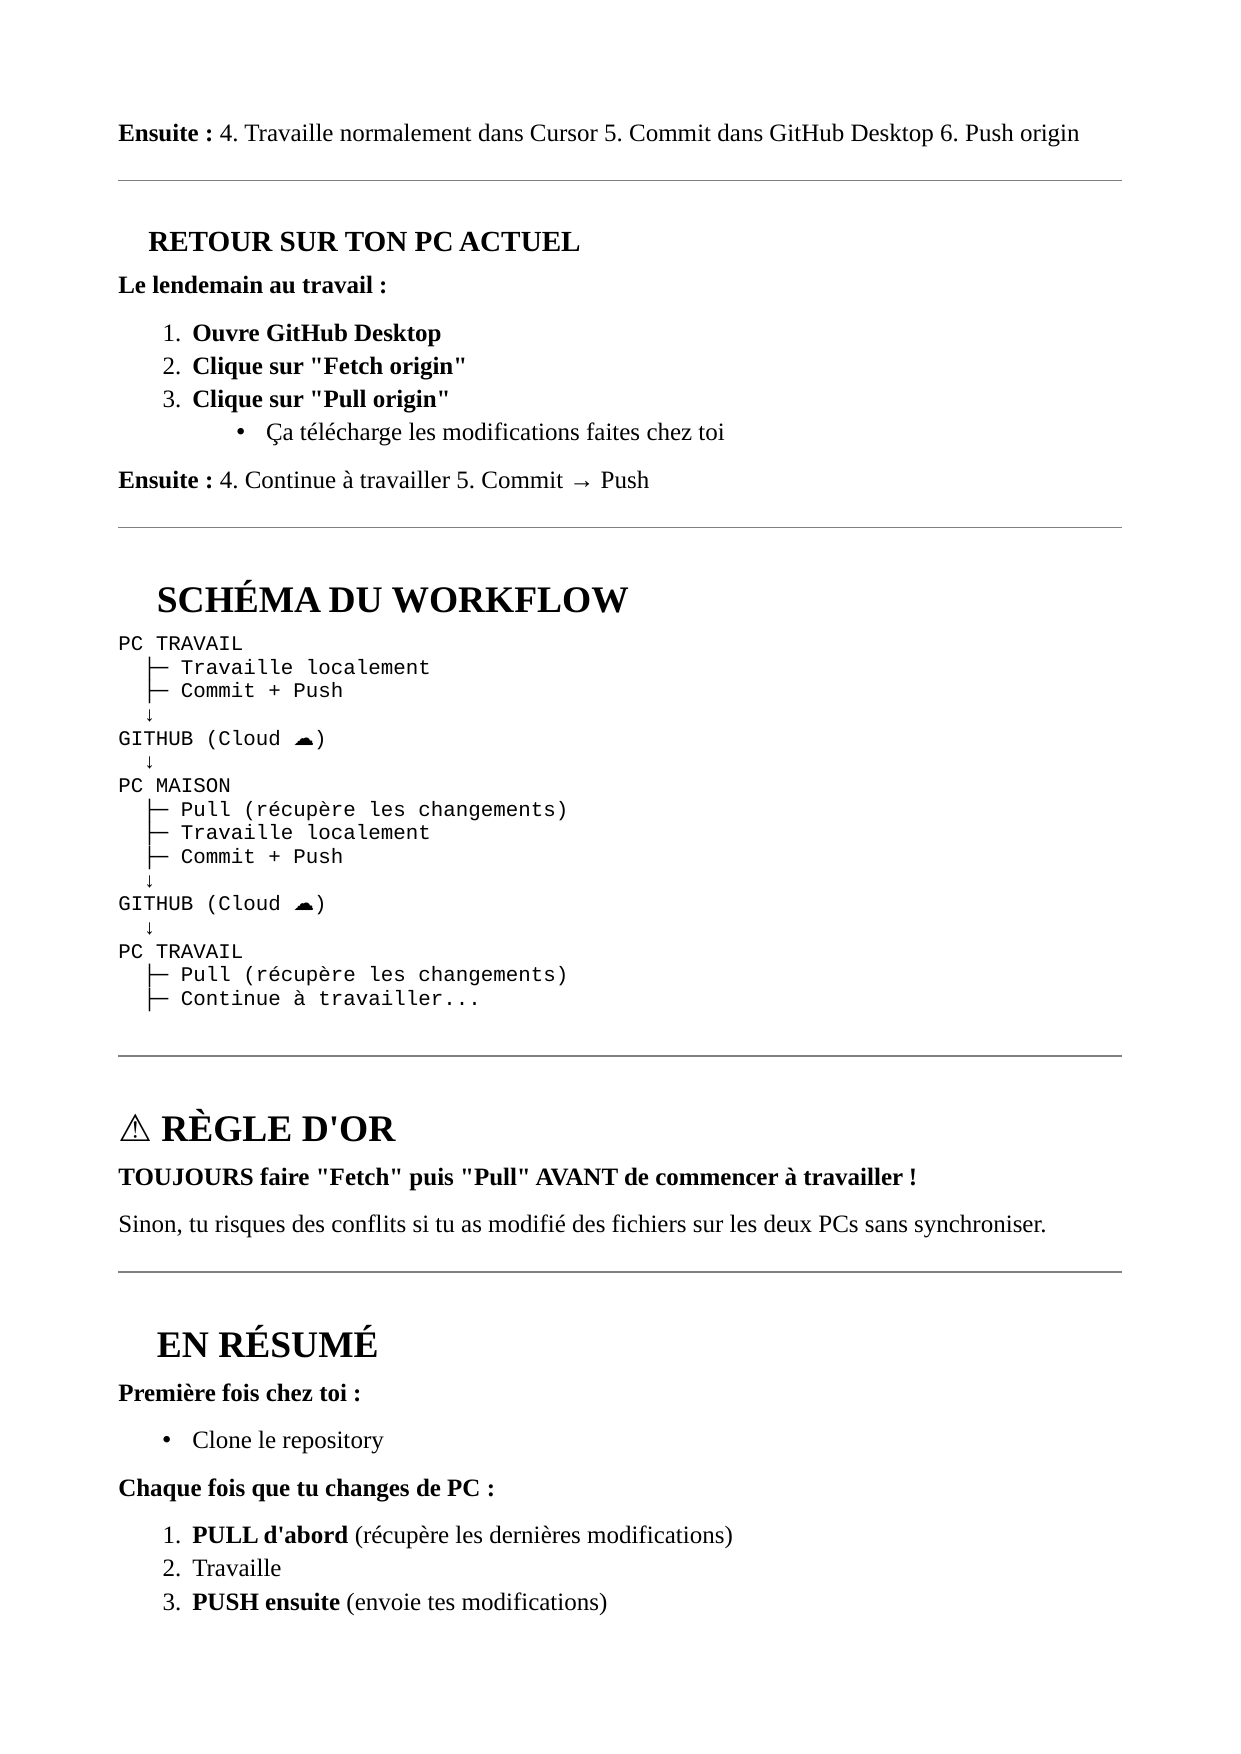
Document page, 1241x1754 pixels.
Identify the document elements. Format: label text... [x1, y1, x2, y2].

text ↓ [118, 870, 1122, 893]
list Clique sur "Fetch origin" [162, 351, 1122, 380]
text GITHUB (Cloud ☁️) [118, 893, 1122, 917]
text PC TRAVAIL [118, 941, 1122, 964]
text ├─ Travaille localement [150, 657, 1122, 681]
text ↓ [118, 917, 1122, 941]
text ├─ Commit + Push [118, 846, 1122, 870]
text TOUJOURS faire "Fetch" puis "Pull" AVANT de commencer à travailler ! [118, 1162, 1122, 1191]
list Ça télécharge les modifications faites chez toi [236, 417, 1122, 446]
text ├─ Pull (récupère les changements) [118, 964, 1122, 988]
text PC TRAVAIL [118, 633, 1122, 657]
subtitle 🔄 SCHÉMA DU WORKFLOW [118, 578, 1122, 621]
text GITHUB (Cloud ☁️) [118, 728, 1122, 751]
subtitle 💼 RETOUR SUR TON PC ACTUEL [118, 224, 1122, 258]
subtitle ⚠️ RÈGLE D'OR [118, 1106, 1122, 1149]
text Chaque fois que tu changes de PC : [118, 1473, 1122, 1502]
text ├─ Pull (récupère les changements) [150, 799, 1122, 822]
text Ensuite : 4. Continue à travailler 5. Commit → Push [118, 465, 1122, 494]
text Ensuite : 4. Travaille normalement dans Cursor 5. Commit dans GitHub Desktop 6. Push origin [118, 118, 1122, 147]
text ├─ Continue à travailler... [118, 988, 1122, 1012]
list Ouvre GitHub Desktop [162, 318, 1122, 347]
text ├─ Travaille localement [118, 657, 149, 681]
list Travaille [162, 1553, 1122, 1582]
list Clique sur "Pull origin" [162, 384, 1122, 413]
text PC MAISON [118, 775, 1122, 799]
text ↓ [118, 751, 1122, 775]
text ├─ Pull (récupère les changements) [118, 799, 149, 822]
list PUSH ensuite (envoie tes modifications) [162, 1587, 1122, 1615]
list PULL d'abord (récupère les dernières modifications) [162, 1521, 1122, 1549]
text Le lendemain au travail : [118, 271, 1122, 299]
subtitle 🎯 EN RÉSUMÉ [118, 1322, 1122, 1365]
text ├─ Commit + Push [118, 681, 1122, 704]
text ↓ [118, 704, 1122, 728]
text Sinon, tu risques des conflits si tu as modifié des fichiers sur les deux PCs sans synchroniser. [118, 1209, 1122, 1238]
list Clone le repository [162, 1425, 1122, 1454]
text Première fois chez toi : [118, 1378, 1122, 1406]
text ├─ Travaille localement [118, 822, 1122, 846]
